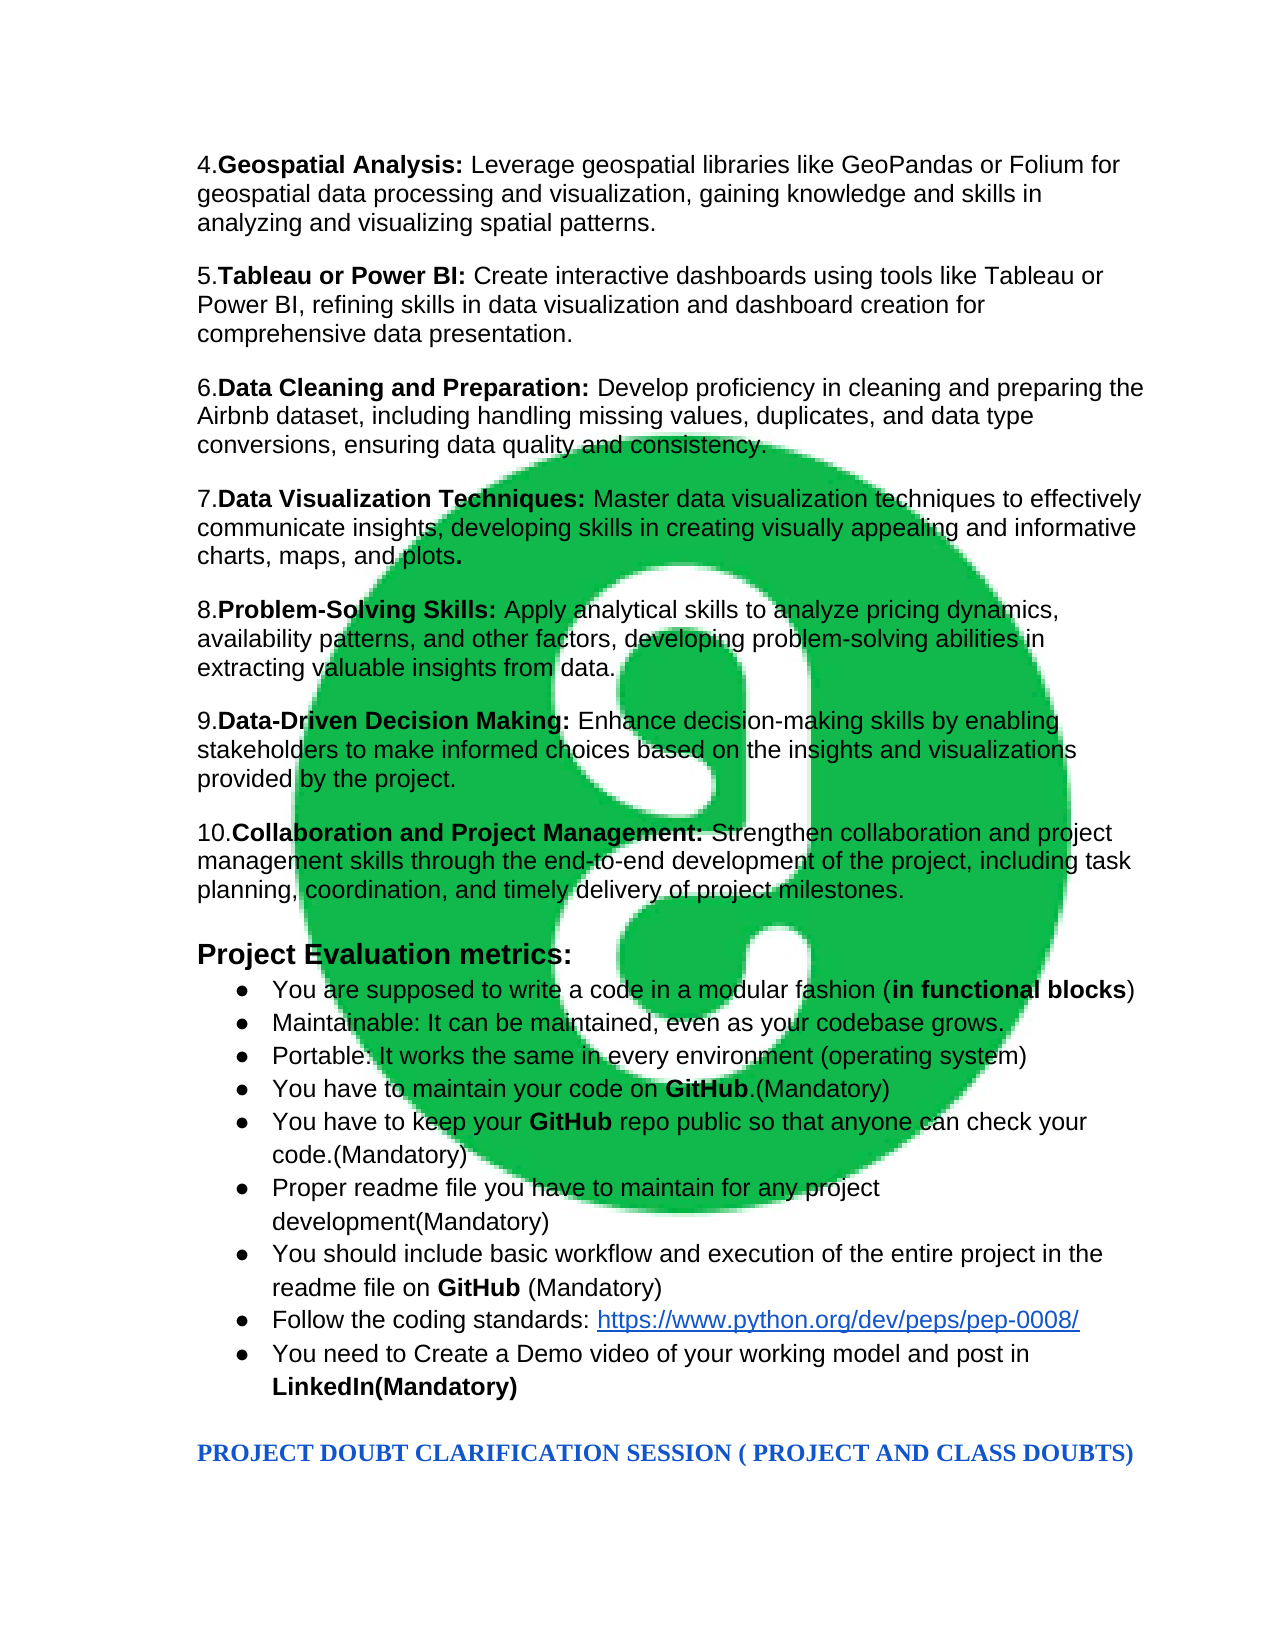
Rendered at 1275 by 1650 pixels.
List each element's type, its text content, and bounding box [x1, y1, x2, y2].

text 6.Data Cleaning and Preparation: Develop proficiency in cleaning and preparing the Airbnb dataset, including handling missing values, duplicates, and data type conversions, ensuring data quality and consistency. [197, 372, 1153, 459]
list Follow the coding standards: https://www.python.org/dev/peps/pep-0008/ [234, 1306, 1153, 1334]
text 5.Tableau or Power BI: Create interactive dashboards using tools like Tableau or Power BI, refining skills in data visualization and dashboard creation for comprehensive data presentation. [197, 261, 1153, 347]
list You should include basic workflow and execution of the entire project in the readme file on GitHub (Mandatory) [234, 1239, 1153, 1301]
text 10.Collaboration and Project Management: Strengthen collaboration and project management skills through the end-to-end development of the project, including task planning, coordination, and timely delivery of project milestones. [197, 817, 1153, 904]
text 7.Data Visualization Techniques: Master data visualization techniques to effectively communicate insights, developing skills in creating visually appealing and informative charts, maps, and plots. [197, 484, 1153, 570]
text PROJECT DOUBT CLARIFICATION SESSION ( PROJECT AND CLASS DOUBTS) [197, 1438, 1153, 1466]
text 4.Geospatial Analysis: Leverage geospatial libraries like GeoPandas or Folium for geospatial data processing and visualization, gaining knowledge and skills in analyzing and visualizing spatial patterns. [197, 150, 1153, 236]
text Project Evaluation metrics: [197, 937, 1153, 970]
picture [187, 337, 1163, 1313]
list You have to maintain your code on GitHub.(Mandatory) [234, 1074, 1153, 1103]
list You need to Create a Demo video of your working model and post in LinkedIn(Mandatory) [234, 1338, 1153, 1400]
text 8.Problem-Solving Skills: Apply analytical skills to analyze pricing dynamics, availability patterns, and other factors, developing problem-solving abilities in extracting valuable insights from data. [197, 595, 1153, 681]
list You are supposed to write a code in a modular fashion (in functional blocks) [234, 975, 1153, 1004]
list Portable: It works the same in every environment (operating system) [234, 1041, 1153, 1070]
list Maintainable: It can be maintained, even as your codebase grows. [234, 1008, 1153, 1037]
text 9.Data-Driven Decision Making: Enhance decision-making skills by enabling stakeholders to make informed choices based on the insights and visualizations provided by the project. [197, 706, 1153, 792]
list You have to keep your GitHub repo public so that anyone can check your code.(Mandatory) [234, 1107, 1153, 1169]
list Proper readme file you have to maintain for any project development(Mandatory) [234, 1173, 1153, 1235]
